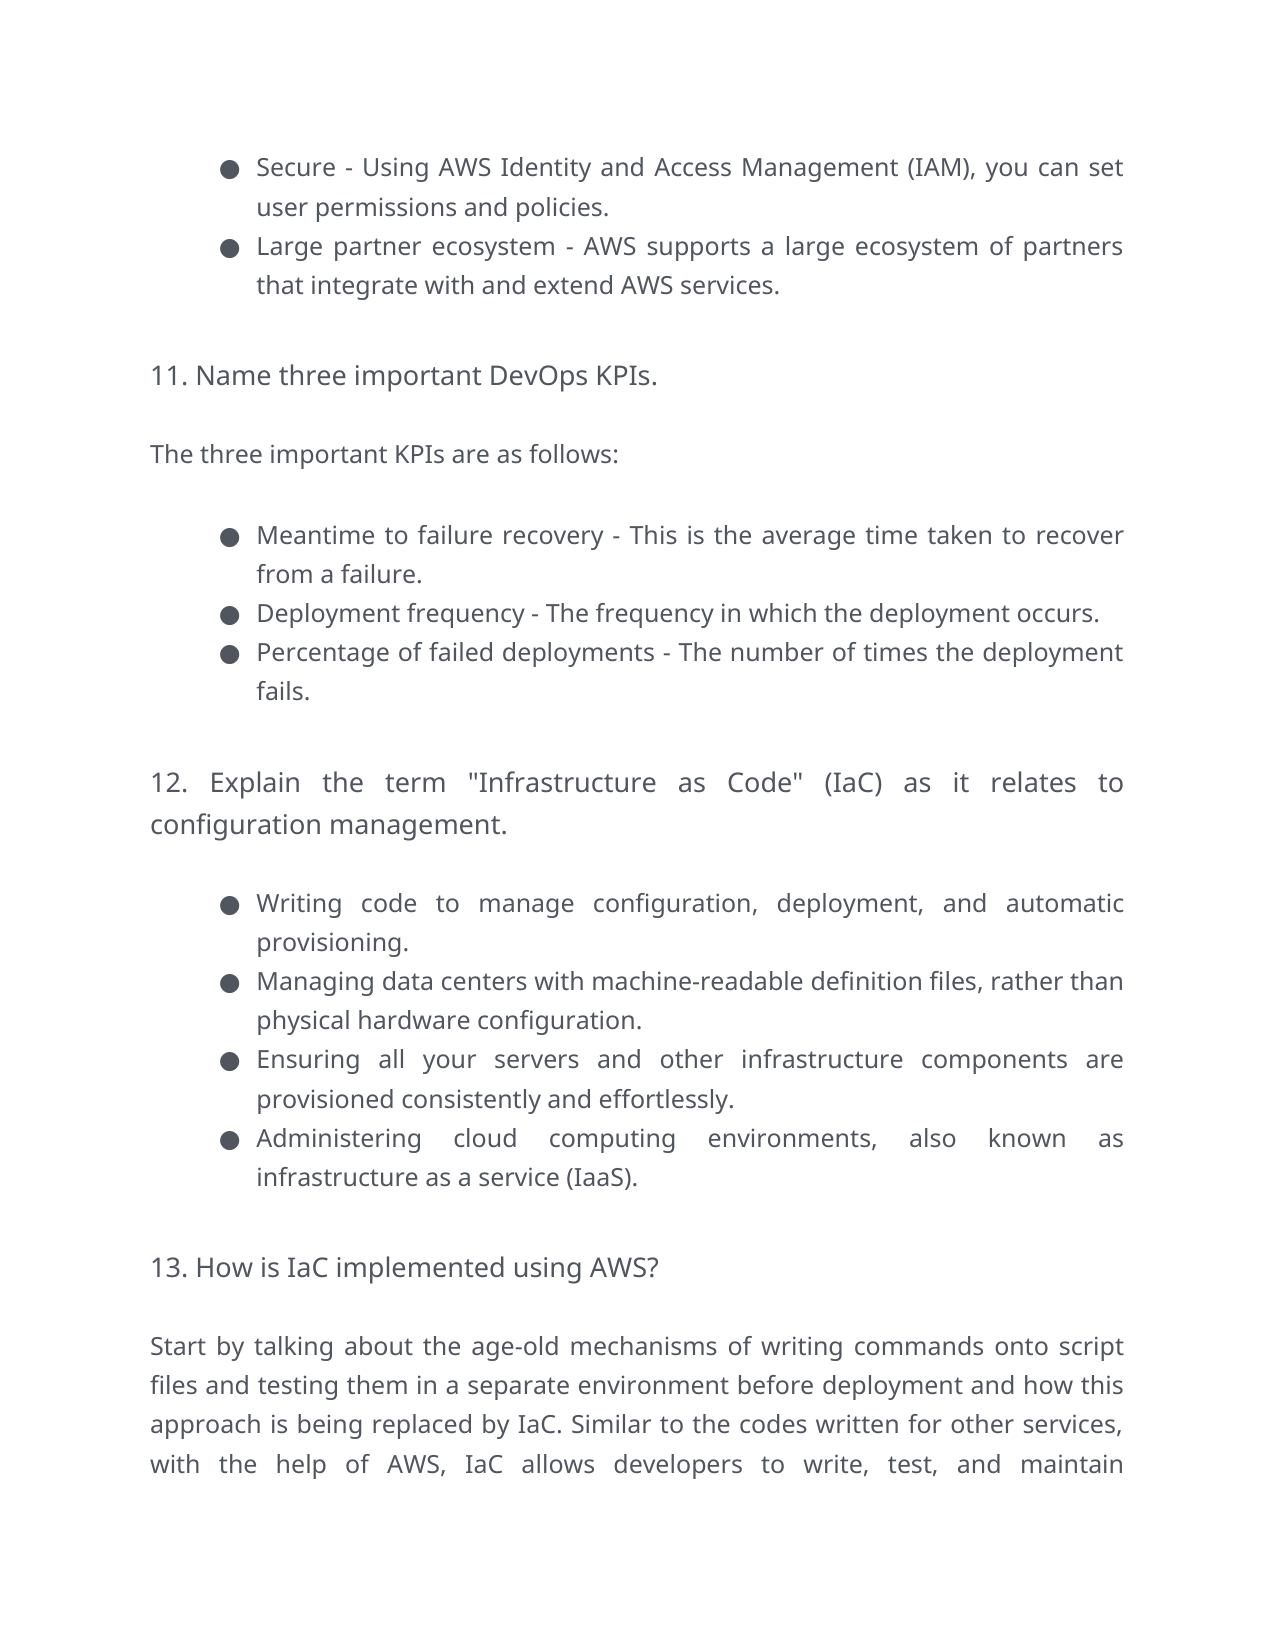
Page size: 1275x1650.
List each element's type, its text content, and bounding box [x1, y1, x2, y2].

text The three important KPIs are as follows: [150, 437, 1125, 471]
list Writing code to manage configuration, deployment, and automatic provisioning. [219, 886, 1125, 959]
list Managing data centers with machine-readable definition files, rather than physical hardware configuration. [219, 964, 1125, 1037]
list Ensuring all your servers and other infrastructure components are provisioned consistently and effortlessly. [219, 1042, 1125, 1115]
text Start by talking about the age-old mechanisms of writing commands onto script files and testing them in a separate environment before deployment and how this approach is being replaced by IaC. Similar to the codes written for other services, with the help of AWS, IaC allows developers to write, test, and maintain [150, 1329, 1125, 1480]
subtitle 13. How is IaC implemented using AWS? [150, 1249, 1125, 1286]
list Administering cloud computing environments, also known as infrastructure as a service (IaaS). [219, 1121, 1125, 1194]
list Deployment frequency - The frequency in which the deployment occurs. [219, 596, 1125, 630]
subtitle 11. Name three important DevOps KPIs. [150, 357, 1125, 393]
list Percentage of failed deployments - The number of times the deployment fails. [219, 635, 1125, 708]
list Large partner ecosystem - AWS supports a large ecosystem of partners that integrate with and extend AWS services. [219, 228, 1125, 302]
list Secure - Using AWS Identity and Access Management (IAM), you can set user permissions and policies. [219, 150, 1125, 223]
list Meantime to failure recovery - This is the average time taken to recover from a failure. [219, 517, 1125, 591]
subtitle 12. Explain the term "Infrastructure as Code" (IaC) as it relates to configuration management. [150, 763, 1125, 842]
